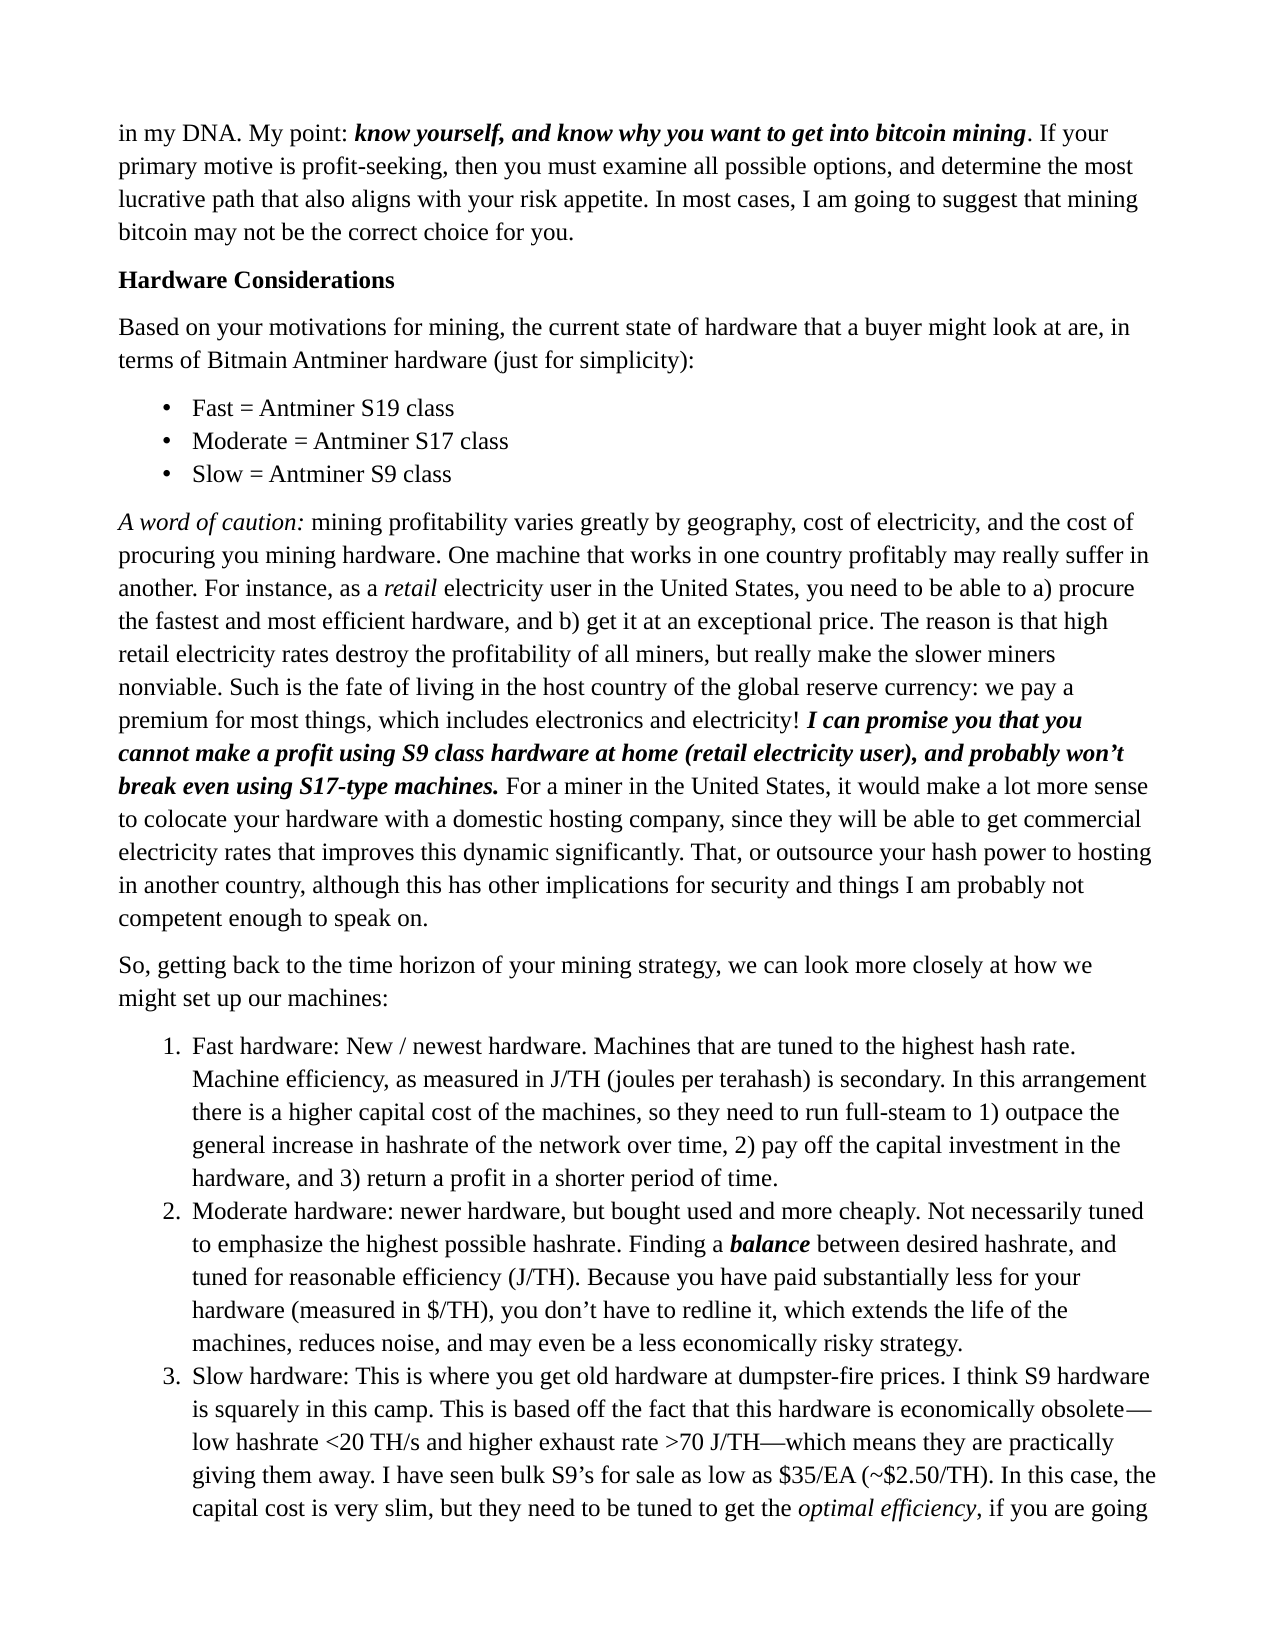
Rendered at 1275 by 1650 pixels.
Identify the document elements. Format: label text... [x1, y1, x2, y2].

text in my DNA. My point: know yourself, and know why you want to get into bitcoin mining. If your primary motive is profit-seeking, then you must examine all possible options, and determine the most lucrative path that also aligns with your risk appetite. In most cases, I am going to suggest that mining bitcoin may not be the correct choice for you. [118, 118, 1157, 246]
list Moderate hardware: newer hardware, but bought used and more cheaply. Not necessarily tuned to emphasize the highest possible hashrate. Finding a balance between desired hashrate, and tuned for reasonable efficiency (J/TH). Because you have paid substantially less for your hardware (measured in $/TH), you don’t have to redline it, which extends the life of the machines, reduces noise, and may even be a less economically risky strategy. [162, 1196, 1157, 1357]
text Based on your motivations for mining, the current state of hardware that a buyer might look at are, in terms of Bitmain Antminer hardware (just for simplicity): [118, 312, 1157, 374]
list Moderate = Antminer S17 class [162, 426, 1157, 455]
list Fast = Antminer S19 class [162, 393, 1157, 422]
list Slow = Antminer S9 class [162, 459, 1157, 488]
text So, getting back to the time horizon of your mining strategy, we can look more closely at how we might set up our machines: [118, 951, 1157, 1012]
list Slow hardware: This is where you get old hardware at dumpster-fire prices. I think S9 hardware is squarely in this camp. This is based off the fact that this hardware is economically obsolete — low hashrate <20 TH/s and higher exhaust rate >70 J/TH—which means they are practically giving them away. I have seen bulk S9’s for sale as low as $35/EA (~$2.50/TH). In this case, the capital cost is very slim, but they need to be tuned to get the optimal efficiency, if you are going [162, 1361, 1157, 1522]
text A word of caution: mining profitability varies greatly by geography, cost of electricity, and the cost of procuring you mining hardware. One machine that works in one country profitably may really suffer in another. For instance, as a retail electricity user in the United States, you need to be able to a) procure the fastest and most efficient hardware, and b) get it at an exceptional price. The reason is that high retail electricity rates destroy the profitability of all miners, but really make the slower miners nonviable. Such is the fate of living in the host country of the global reserve currency: we pay a premium for most things, which includes electronics and electricity! I can promise you that you cannot make a profit using S9 class hardware at home (retail electricity user), and probably won’t break even using S17-type machines. For a miner in the United States, it would make a lot more sense to colocate your hardware with a domestic hosting company, since they will be able to get commercial electricity rates that improves this dynamic significantly. That, or outsource your hash power to hosting in another country, although this has other implications for security and things I am probably not competent enough to speak on. [118, 507, 1157, 932]
list Fast hardware: New / newest hardware. Machines that are tuned to the highest hash rate. Machine efficiency, as measured in J/TH (joules per terahash) is secondary. In this arrangement there is a higher capital cost of the machines, so they need to run full-steam to 1) outpace the general increase in hashrate of the network over time, 2) pay off the capital investment in the hardware, and 3) return a profit in a shorter period of time. [162, 1031, 1157, 1192]
text Hardware Considerations [118, 265, 1157, 293]
